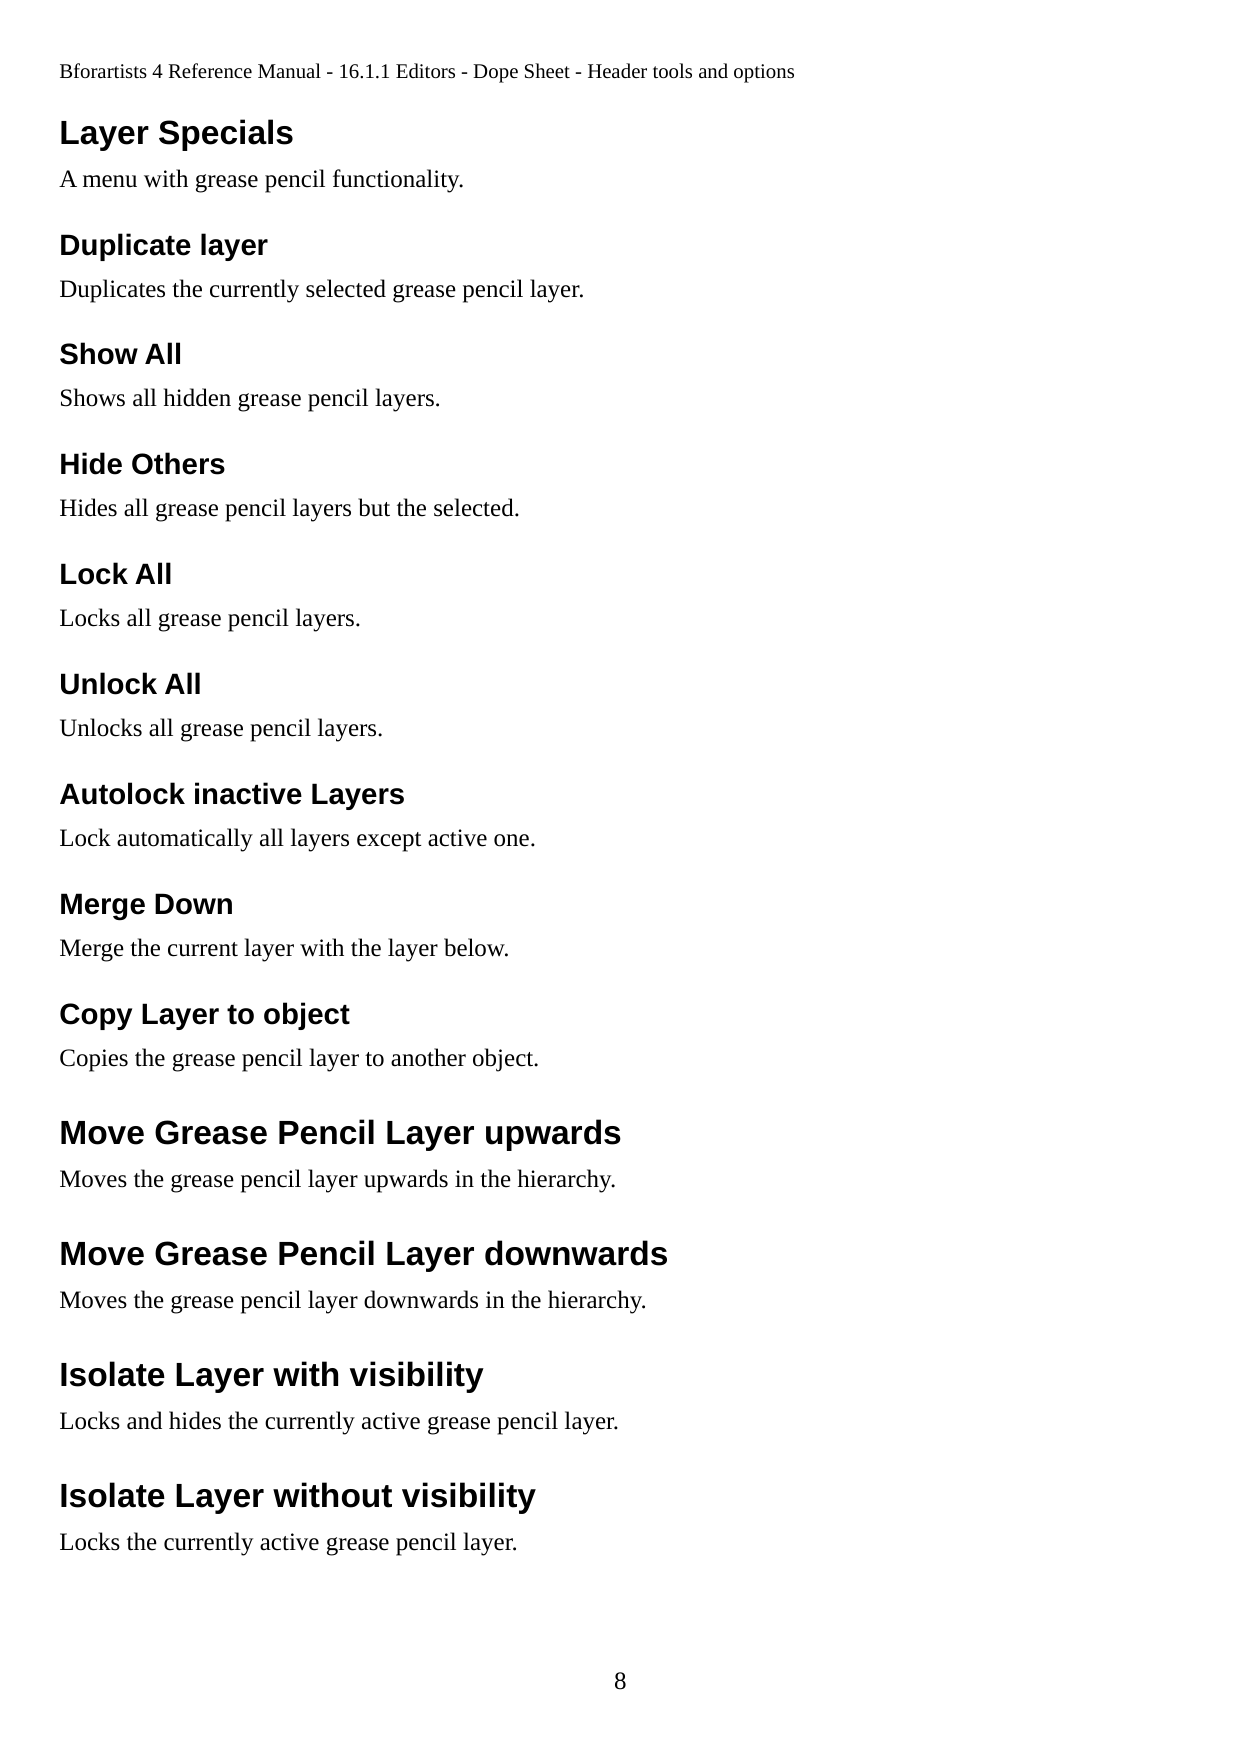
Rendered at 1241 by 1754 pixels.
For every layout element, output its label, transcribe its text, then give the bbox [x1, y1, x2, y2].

subtitle Layer Specials [59, 113, 1181, 151]
text A menu with grease pencil functionality. [59, 164, 1181, 192]
text Lock automatically all layers except active one. [59, 823, 1181, 852]
text Moves the grease pencil layer upwards in the hierarchy. [59, 1164, 1181, 1193]
subtitle Isolate Layer with visibility [59, 1355, 1181, 1393]
subtitle Move Grease Pencil Layer downwards [59, 1234, 1181, 1272]
subtitle Move Grease Pencil Layer upwards [59, 1113, 1181, 1151]
subtitle Lock All [59, 557, 1181, 591]
text Copies the grease pencil layer to another object. [59, 1043, 1181, 1072]
subtitle Hide Others [59, 447, 1181, 481]
text Locks the currently active grease pencil layer. [59, 1527, 1181, 1556]
text Locks all grease pencil layers. [59, 603, 1181, 632]
text Merge the current layer with the layer below. [59, 933, 1181, 962]
text Moves the grease pencil layer downwards in the hierarchy. [59, 1285, 1181, 1314]
subtitle Isolate Layer without visibility [59, 1476, 1181, 1514]
text Locks and hides the currently active grease pencil layer. [59, 1406, 1181, 1435]
subtitle Merge Down [59, 887, 1181, 921]
text Shows all hidden grease pencil layers. [59, 383, 1181, 412]
text Unlocks all grease pencil layers. [59, 713, 1181, 742]
text Hides all grease pencil layers but the selected. [59, 493, 1181, 522]
subtitle Autolock inactive Layers [59, 777, 1181, 811]
subtitle Show All [59, 337, 1181, 371]
text Duplicates the currently selected grease pencil layer. [59, 274, 1181, 302]
subtitle Duplicate layer [59, 227, 1181, 261]
subtitle Unlock All [59, 667, 1181, 701]
subtitle Copy Layer to object [59, 997, 1181, 1030]
